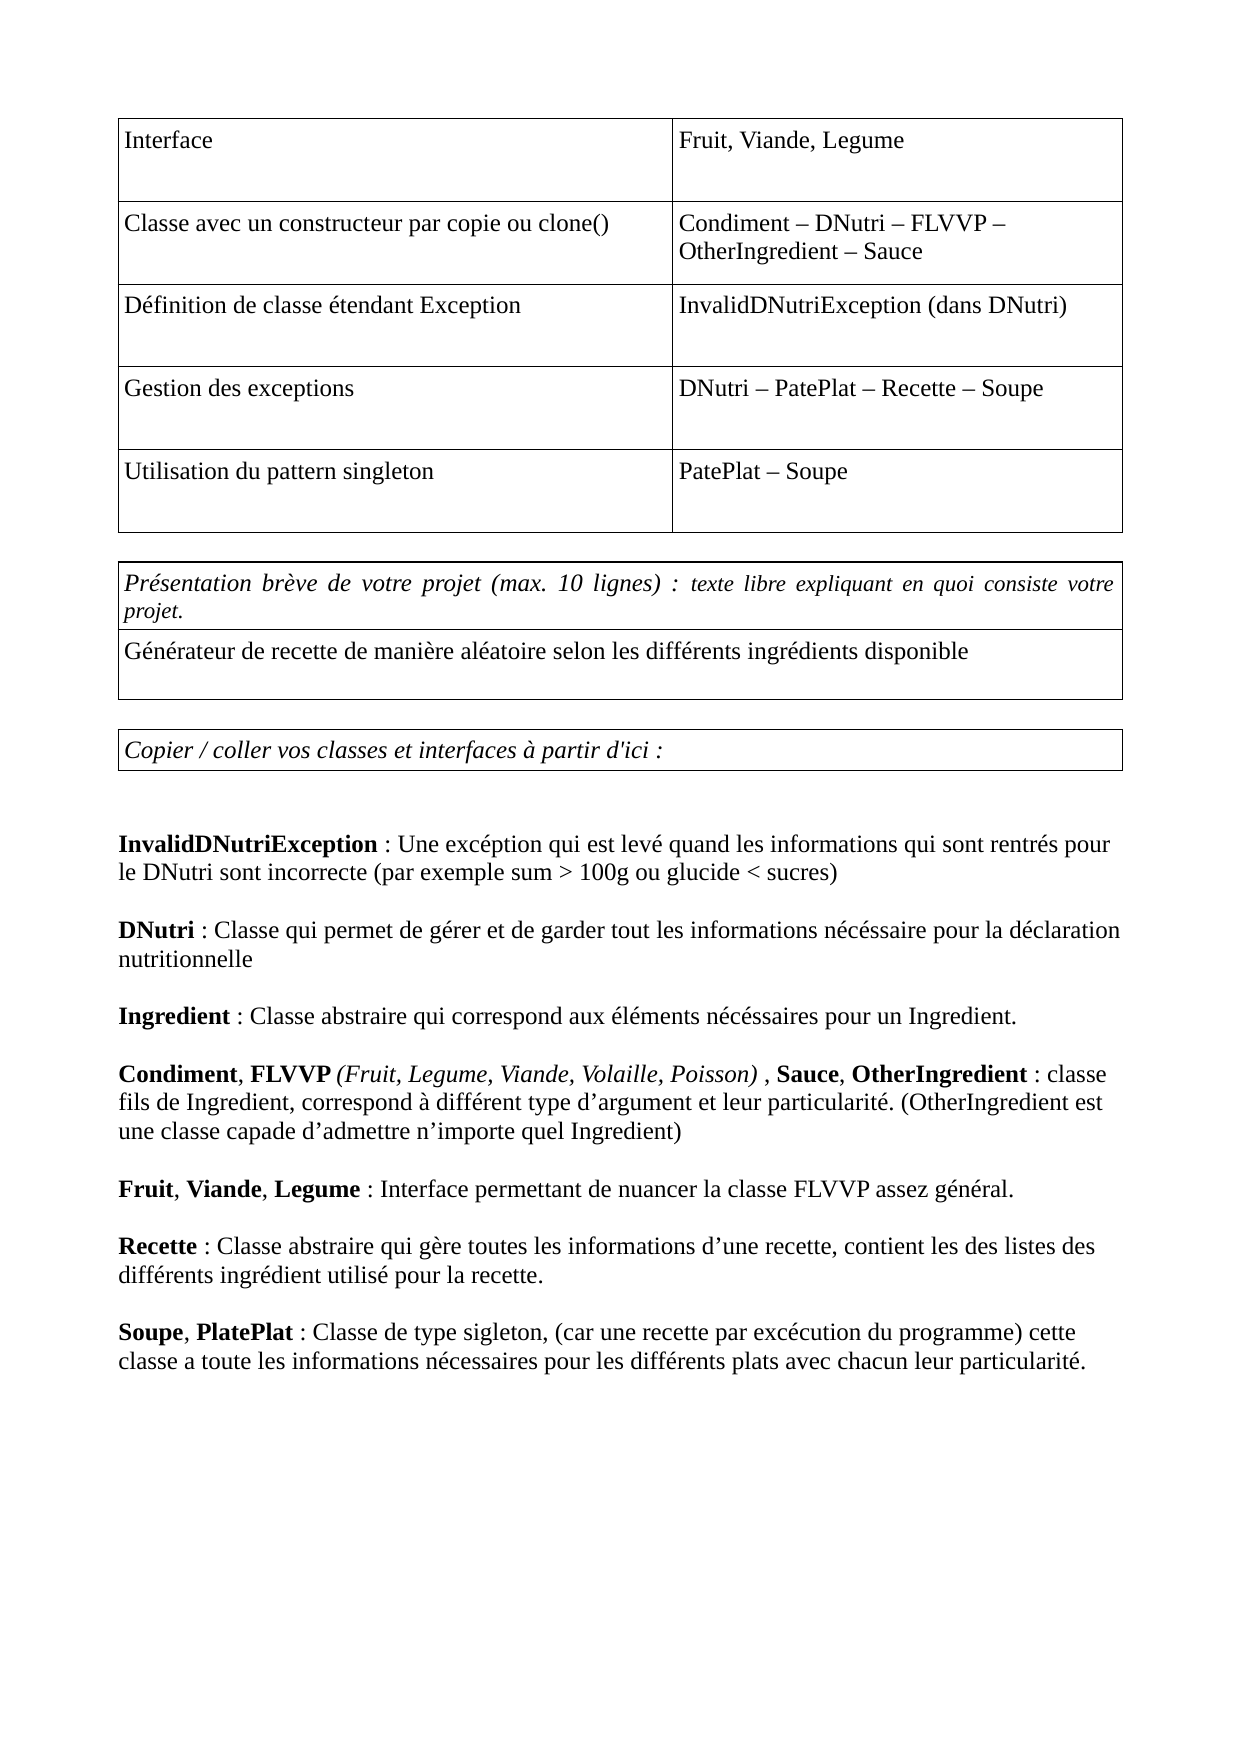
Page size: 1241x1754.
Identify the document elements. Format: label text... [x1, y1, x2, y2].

text Soupe, PlatePlat : Classe de type sigleton, (car une recette par excécution du programme) cette classe a toute les informations nécessaires pour les différents plats avec chacun leur particularité. [118, 1317, 1122, 1375]
table_cell DNutri – PatePlat – Recette – Soupe [673, 367, 1122, 449]
text DNutri : Classe qui permet de gérer et de garder tout les informations nécéssaire pour la déclaration nutritionnelle [118, 915, 1122, 1001]
table_cell Classe avec un constructeur par copie ou clone() [119, 202, 672, 283]
text InvalidDNutriException : Une excéption qui est levé quand les informations qui sont rentrés pour le DNutri sont incorrecte (par exemple sum > 100g ou glucide < sucres) [118, 829, 1122, 886]
table_cell PatePlat – Soupe [673, 450, 1122, 532]
table_header Présentation brève de votre projet (max. 10 lignes) : texte libre expliquant en quoi consiste votre projet. [119, 563, 1122, 629]
text Fruit, Viande, Legume : Interface permettant de nuancer la classe FLVVP assez général. [118, 1174, 1122, 1202]
text Recette : Classe abstraire qui gère toutes les informations d’une recette, contient les des listes des différents ingrédient utilisé pour la recette. [118, 1231, 1122, 1289]
table_cell Interface [119, 119, 672, 201]
text Condiment, FLVVP (Fruit, Legume, Viande, Volaille, Poisson) , Sauce, OtherIngredient : classe fils de Ingredient, correspond à différent type d’argument et leur particularité. (OtherIngredient est une classe capade d’admettre n’importe quel Ingredient) [118, 1059, 1122, 1145]
table_cell Définition de classe étendant Exception [119, 285, 672, 366]
table_cell Condiment – DNutri – FLVVP – OtherIngredient – Sauce [673, 202, 1122, 283]
table_cell Utilisation du pattern singleton [119, 450, 672, 532]
table_cell InvalidDNutriException (dans DNutri) [673, 285, 1122, 366]
table_header Copier / coller vos classes et interfaces à partir d'ici : [119, 730, 1122, 770]
table_cell Fruit, Viande, Legume [673, 119, 1122, 201]
table_cell Gestion des exceptions [119, 367, 672, 449]
table_cell Générateur de recette de manière aléatoire selon les différents ingrédients disponible [119, 630, 1122, 699]
text Ingredient : Classe abstraire qui correspond aux éléments nécéssaires pour un Ingredient. [118, 1001, 1122, 1030]
